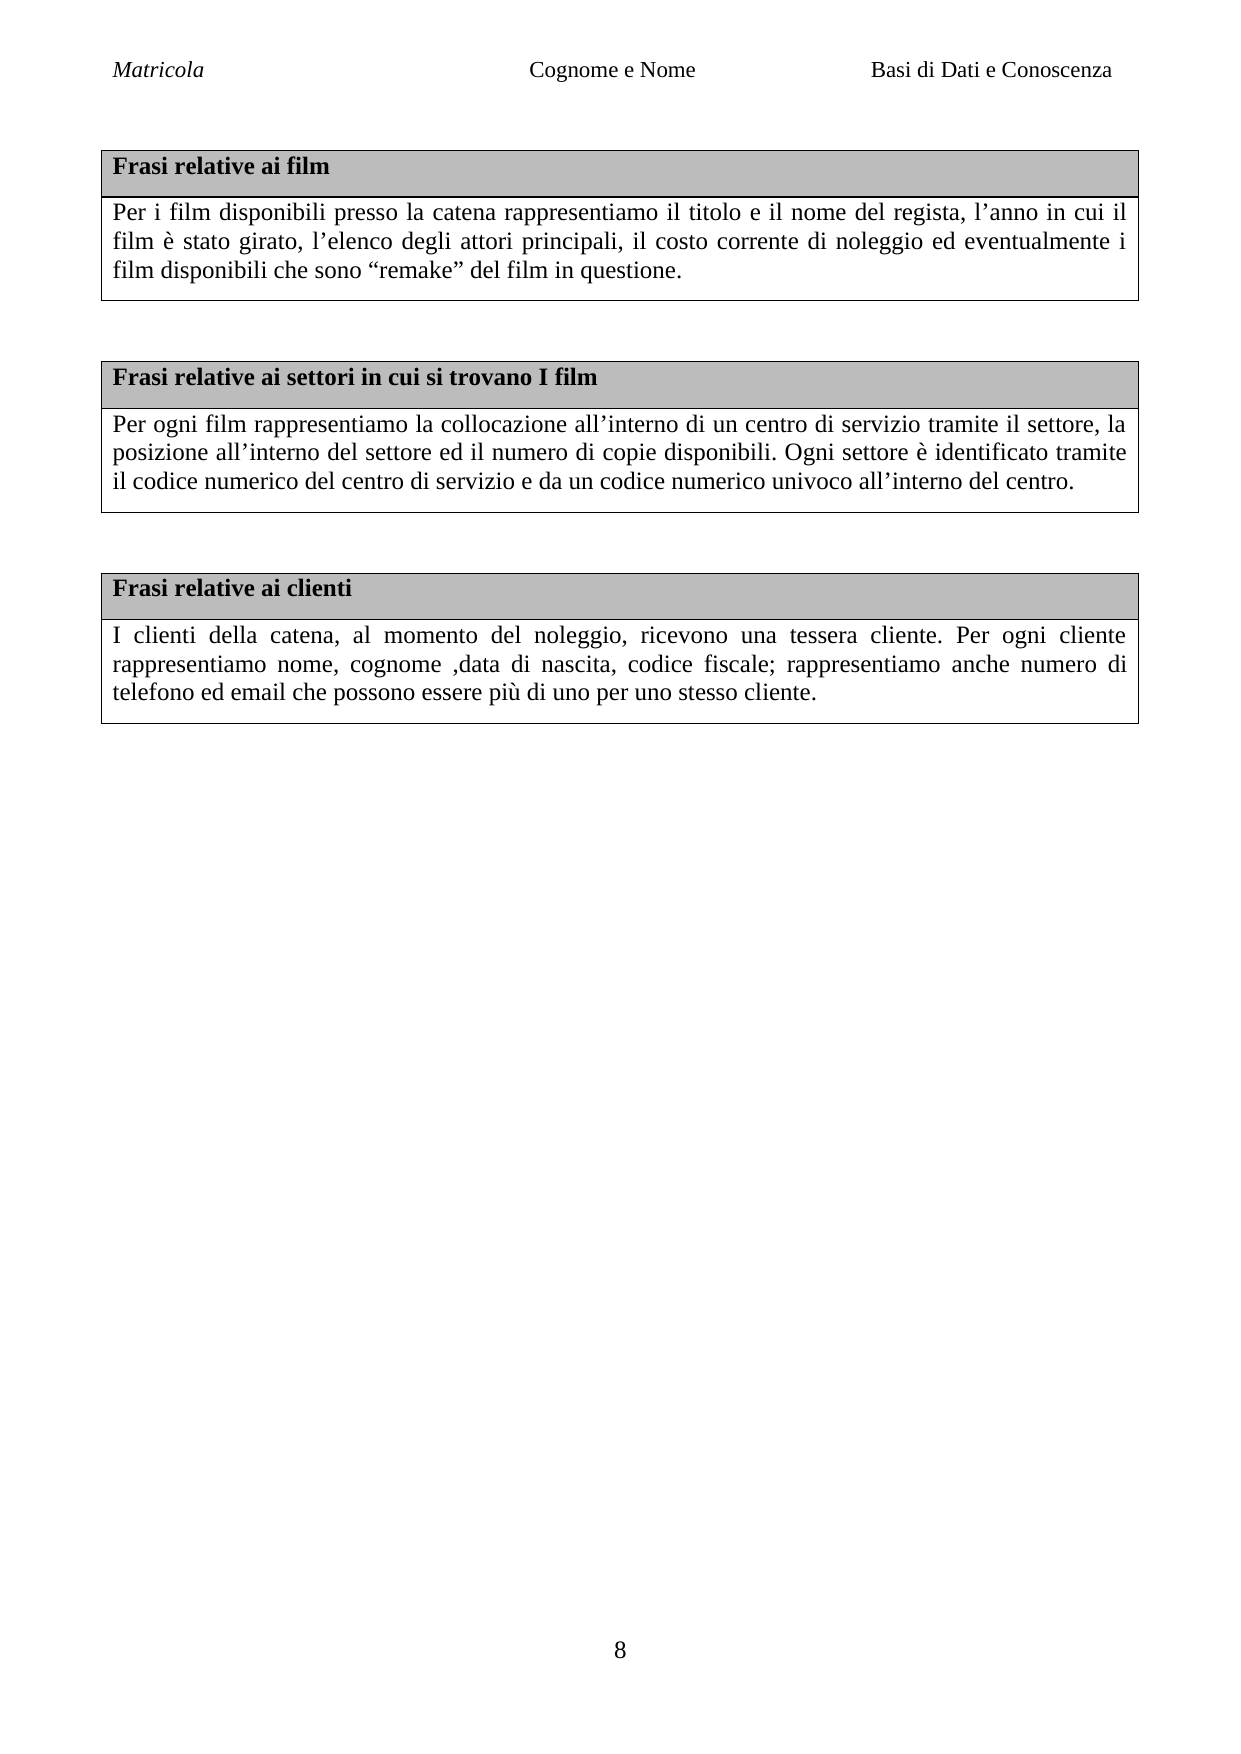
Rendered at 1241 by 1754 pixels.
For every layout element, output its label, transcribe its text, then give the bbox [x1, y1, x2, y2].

table_cell Per ogni film rappresentiamo la collocazione all’interno di un centro di servizio tramite il settore, la posizione all’interno del settore ed il numero di copie disponibili. Ogni settore è identificato tramite il codice numerico del centro di servizio e da un codice numerico univoco all’interno del centro. [102, 409, 1138, 512]
table_header Frasi relative ai clienti [102, 574, 1138, 619]
table_cell I clienti della catena, al momento del noleggio, ricevono una tessera cliente. Per ogni cliente rappresentiamo nome, cognome ,data di nascita, codice fiscale; rappresentiamo anche numero di telefono ed email che possono essere più di uno per uno stesso cliente. [102, 620, 1138, 723]
table_header Frasi relative ai settori in cui si trovano I film [102, 362, 1138, 408]
table_header Frasi relative ai film [102, 151, 1138, 196]
table_cell Per i film disponibili presso la catena rappresentiamo il titolo e il nome del regista, l’anno in cui il film è stato girato, l’elenco degli attori principali, il costo corrente di noleggio ed eventualmente i film disponibili che sono “remake” del film in questione. [102, 198, 1138, 300]
